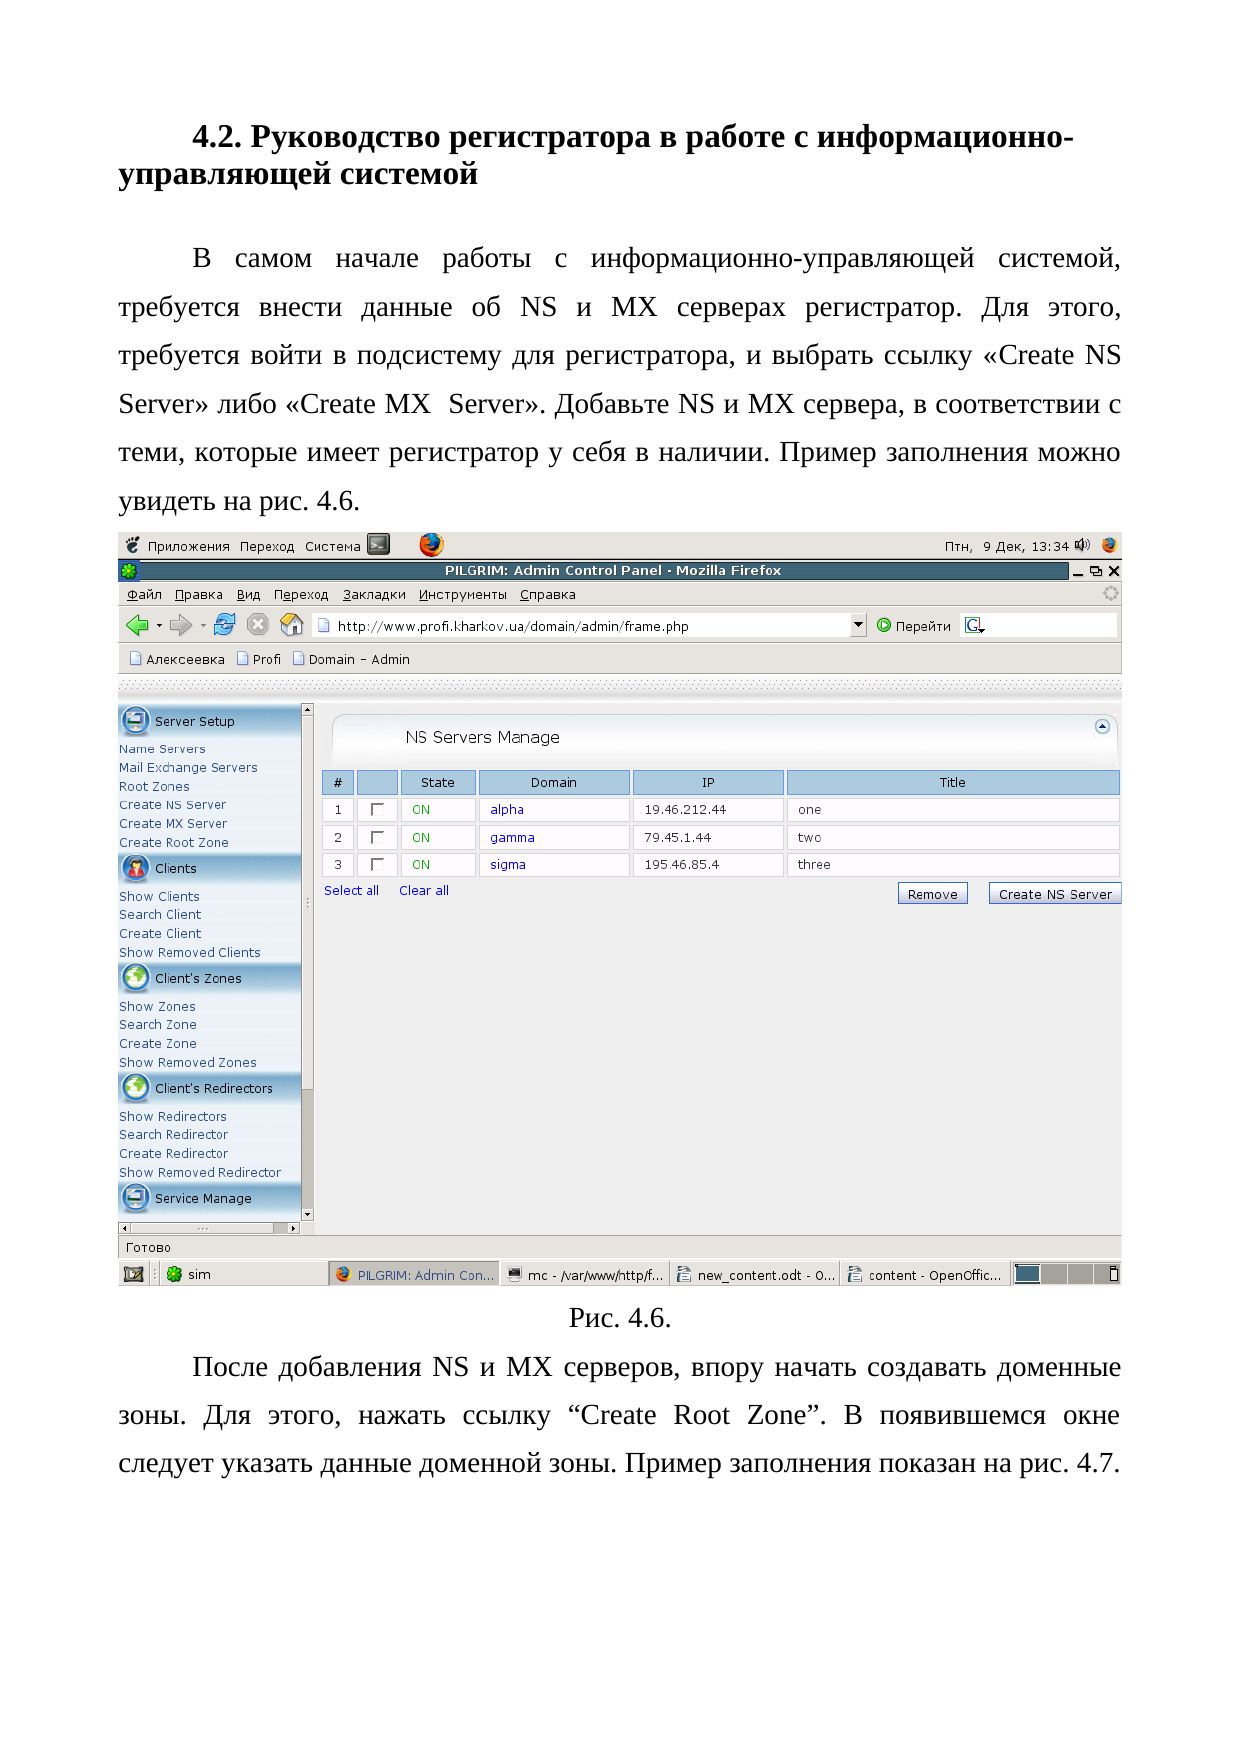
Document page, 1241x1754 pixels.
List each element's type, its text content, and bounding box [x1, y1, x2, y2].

text Рис. 4.6. [118, 1286, 1122, 1334]
picture [118, 532, 1122, 1286]
text После добавления NS и MX серверов, впору начать создавать доменные зоны. Для этого, нажать ссылку “Create Root Zone”. В появившемся окне следует указать данные доменной зоны. Пример заполнения показан на рис. 4.7. [118, 1350, 1122, 1479]
text В самом начале работы с информационно-управляющей системой, требуется внести данные об NS и MX серверах регистратор. Для этого, требуется войти в подсистему для регистратора, и выбрать ссылку «Create NS Server» либо «Create MX Server». Добавьте NS и MX сервера, в соответствии с теми, которые имеет регистратор у себя в наличии. Пример заполнения можно увидеть на рис. 4.6. [118, 242, 1122, 516]
subtitle 4.2. Руководство регистратора в работе с информационно-управляющей системой [118, 118, 1122, 192]
